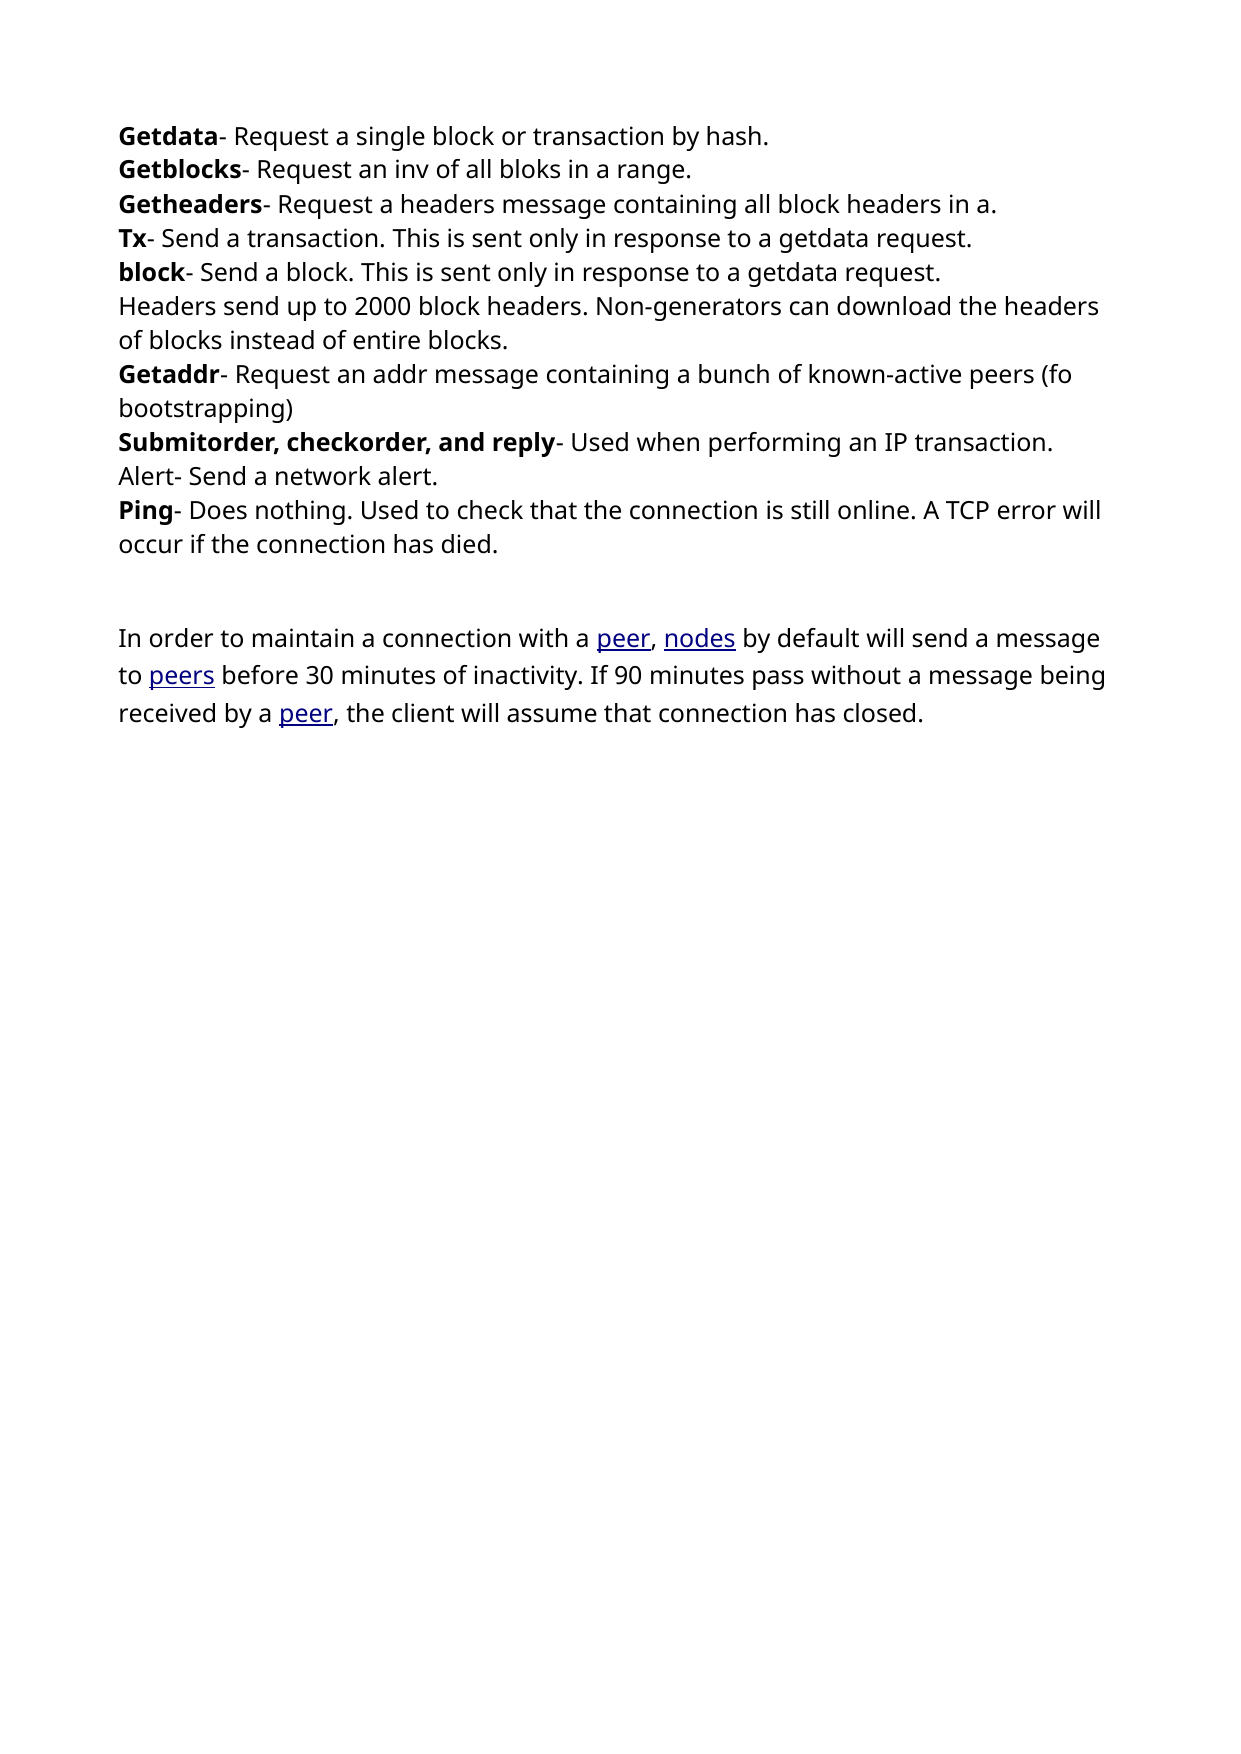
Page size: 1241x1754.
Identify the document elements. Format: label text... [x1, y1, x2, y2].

text Alert- Send a network alert. [118, 459, 1122, 493]
text Tx- Send a transaction. This is sent only in response to a getdata request. [118, 220, 1122, 254]
text In order to maintain a connection with a peer, nodes by default will send a message to peers before 30 minutes of inactivity. If 90 minutes pass without a message being received by a peer, the client will assume that connection has closed. [118, 617, 1122, 729]
text Getblocks- Request an inv of all bloks in a range. [118, 152, 1122, 186]
text Getaddr- Request an addr message containing a bunch of known-active peers (fo bootstrapping) [118, 357, 1122, 425]
text Getdata- Request a single block or transaction by hash. [118, 118, 1122, 152]
text block- Send a block. This is sent only in response to a getdata request. [118, 254, 1122, 288]
text Headers send up to 2000 block headers. Non-generators can download the headers of blocks instead of entire blocks. [118, 288, 1122, 357]
text Getheaders- Request a headers message containing all block headers in a. [118, 186, 1122, 220]
text Submitorder, checkorder, and reply- Used when performing an IP transaction. [118, 425, 1122, 459]
text Ping- Does nothing. Used to check that the connection is still online. A TCP error will occur if the connection has died. [118, 493, 1122, 561]
